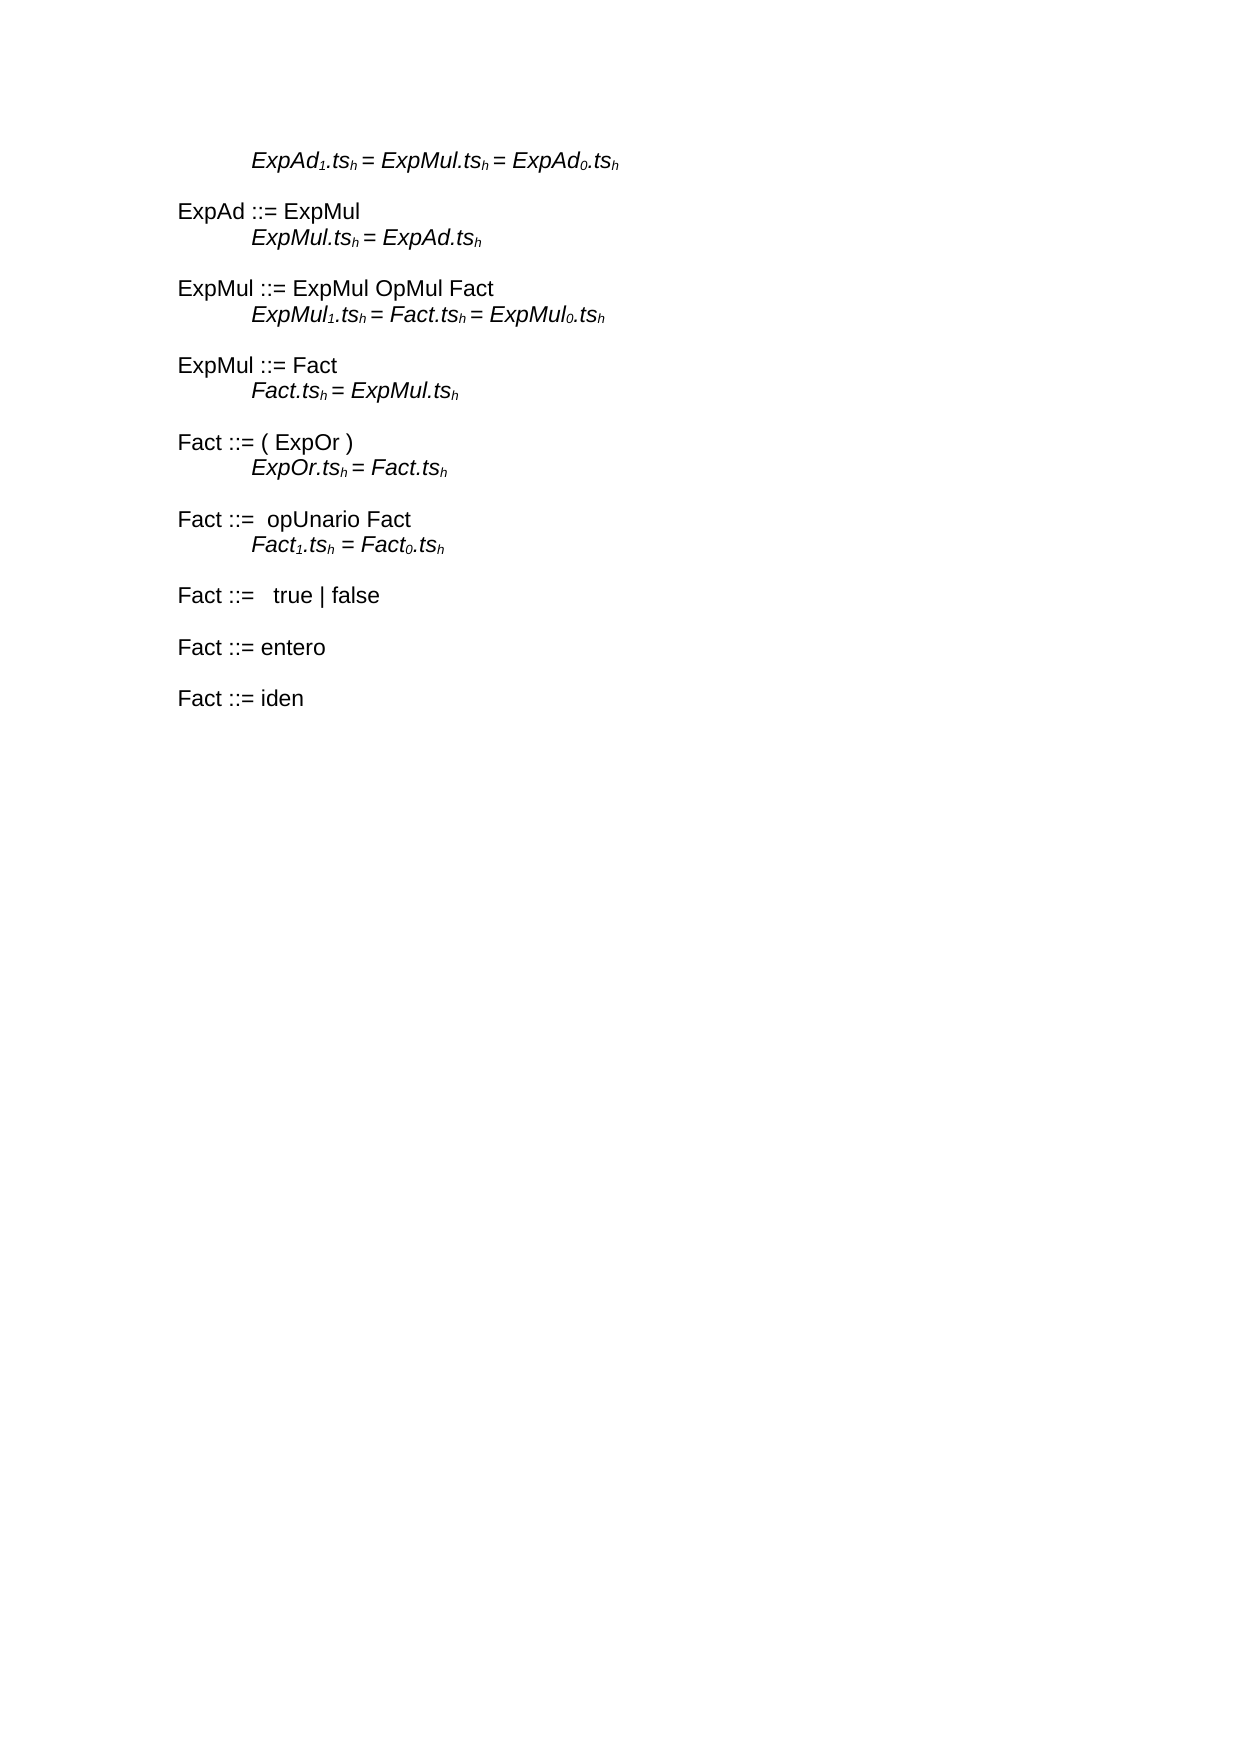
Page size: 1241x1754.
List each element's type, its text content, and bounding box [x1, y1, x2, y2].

text Fact1.tsh = Fact0.tsh [177, 532, 1063, 558]
text Fact ::= true | false [177, 583, 1063, 609]
text ExpOr.tsh = Fact.tsh [177, 455, 1063, 481]
text ExpAd ::= ExpMul [177, 199, 1063, 224]
text Fact.tsh = ExpMul.tsh [177, 378, 1063, 404]
text ExpAd1.tsh = ExpMul.tsh = ExpAd0.tsh [177, 148, 1063, 173]
text ExpMul1.tsh = Fact.tsh = ExpMul0.tsh [177, 301, 1063, 327]
text Fact ::= iden [177, 686, 1063, 711]
text Fact ::= opUnario Fact [177, 506, 1063, 532]
text ExpMul ::= ExpMul OpMul Fact [177, 276, 1063, 301]
text Fact ::= entero [177, 634, 1063, 660]
text ExpMul ::= Fact [177, 353, 1063, 378]
text Fact ::= ( ExpOr ) [177, 429, 1063, 455]
text ExpMul.tsh = ExpAd.tsh [177, 224, 1063, 250]
